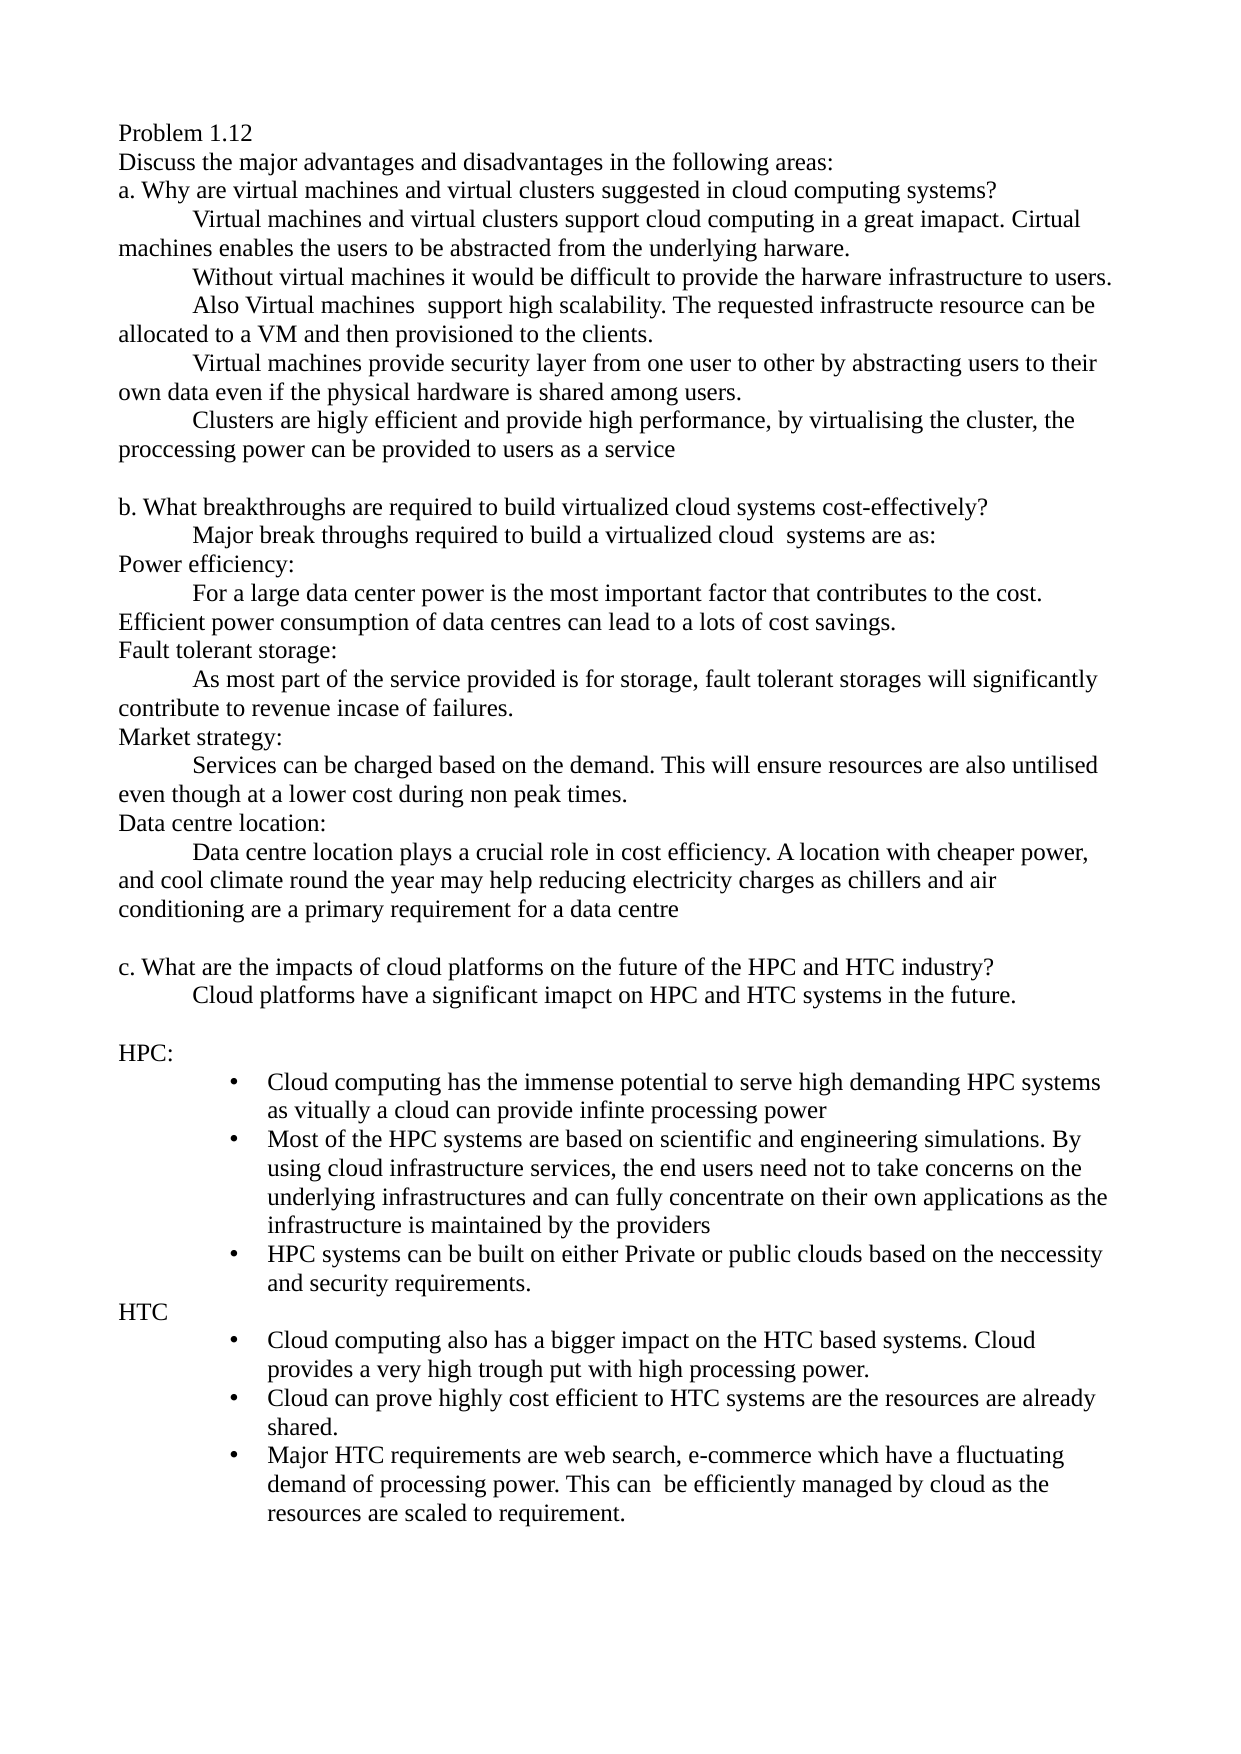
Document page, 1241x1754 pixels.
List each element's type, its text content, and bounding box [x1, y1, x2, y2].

text Clusters are higly efficient and provide high performance, by virtualising the cluster, the proccessing power can be provided to users as a service [118, 406, 1122, 463]
text As most part of the service provided is for storage, fault tolerant storages will significantly contribute to revenue incase of failures. [118, 664, 1122, 722]
text Power efficiency: [118, 549, 1122, 578]
list Cloud computing also has a bigger impact on the HTC based systems. Cloud provides a very high trough put with high processing power. [229, 1326, 1122, 1383]
list Cloud computing has the immense potential to serve high demanding HPC systems as vitually a cloud can provide infinte processing power [229, 1067, 1122, 1124]
text Also Virtual machines support high scalability. The requested infrastructe resource can be allocated to a VM and then provisioned to the clients. [118, 291, 1122, 348]
text Data centre location plays a crucial role in cost efficiency. A location with cheaper power, and cool climate round the year may help reducing electricity charges as chillers and air conditioning are a primary requirement for a data centre [118, 837, 1122, 923]
text Without virtual machines it would be difficult to provide the harware infrastructure to users. [118, 262, 1122, 291]
text Virtual machines and virtual clusters support cloud computing in a great imapact. Cirtual machines enables the users to be abstracted from the underlying harware. [118, 204, 1122, 262]
text Discuss the major advantages and disadvantages in the following areas: [118, 147, 1122, 176]
text HTC [118, 1297, 1122, 1326]
text Data centre location: [118, 808, 1122, 837]
text Services can be charged based on the demand. This will ensure resources are also untilised even though at a lower cost during non peak times. [118, 751, 1122, 808]
list Most of the HPC systems are based on scientific and engineering simulations. By using cloud infrastructure services, the end users need not to take concerns on the underlying infrastructures and can fully concentrate on their own applications as the infrastructure is maintained by the providers [229, 1124, 1122, 1239]
list HPC systems can be built on either Private or public clouds based on the neccessity and security requirements. [229, 1239, 1122, 1297]
text Problem 1.12 [118, 118, 1122, 147]
text b. What breakthroughs are required to build virtualized cloud systems cost-effectively? [118, 492, 1122, 521]
text HPC: [118, 1038, 1122, 1067]
text Market strategy: [118, 722, 1122, 751]
text For a large data center power is the most important factor that contributes to the cost. Efficient power consumption of data centres can lead to a lots of cost savings. [118, 578, 1122, 636]
text Cloud platforms have a significant imapct on HPC and HTC systems in the future. [118, 981, 1122, 1009]
list Major HTC requirements are web search, e-commerce which have a fluctuating demand of processing power. This can be efficiently managed by cloud as the resources are scaled to requirement. [229, 1441, 1122, 1527]
text Major break throughs required to build a virtualized cloud systems are as: [118, 521, 1122, 549]
text Fault tolerant storage: [118, 636, 1122, 664]
list Cloud can prove highly cost efficient to HTC systems are the resources are already shared. [229, 1383, 1122, 1441]
text a. Why are virtual machines and virtual clusters suggested in cloud computing systems? [118, 176, 1122, 204]
text c. What are the impacts of cloud platforms on the future of the HPC and HTC industry? [118, 952, 1122, 981]
text Virtual machines provide security layer from one user to other by abstracting users to their own data even if the physical hardware is shared among users. [118, 348, 1122, 406]
